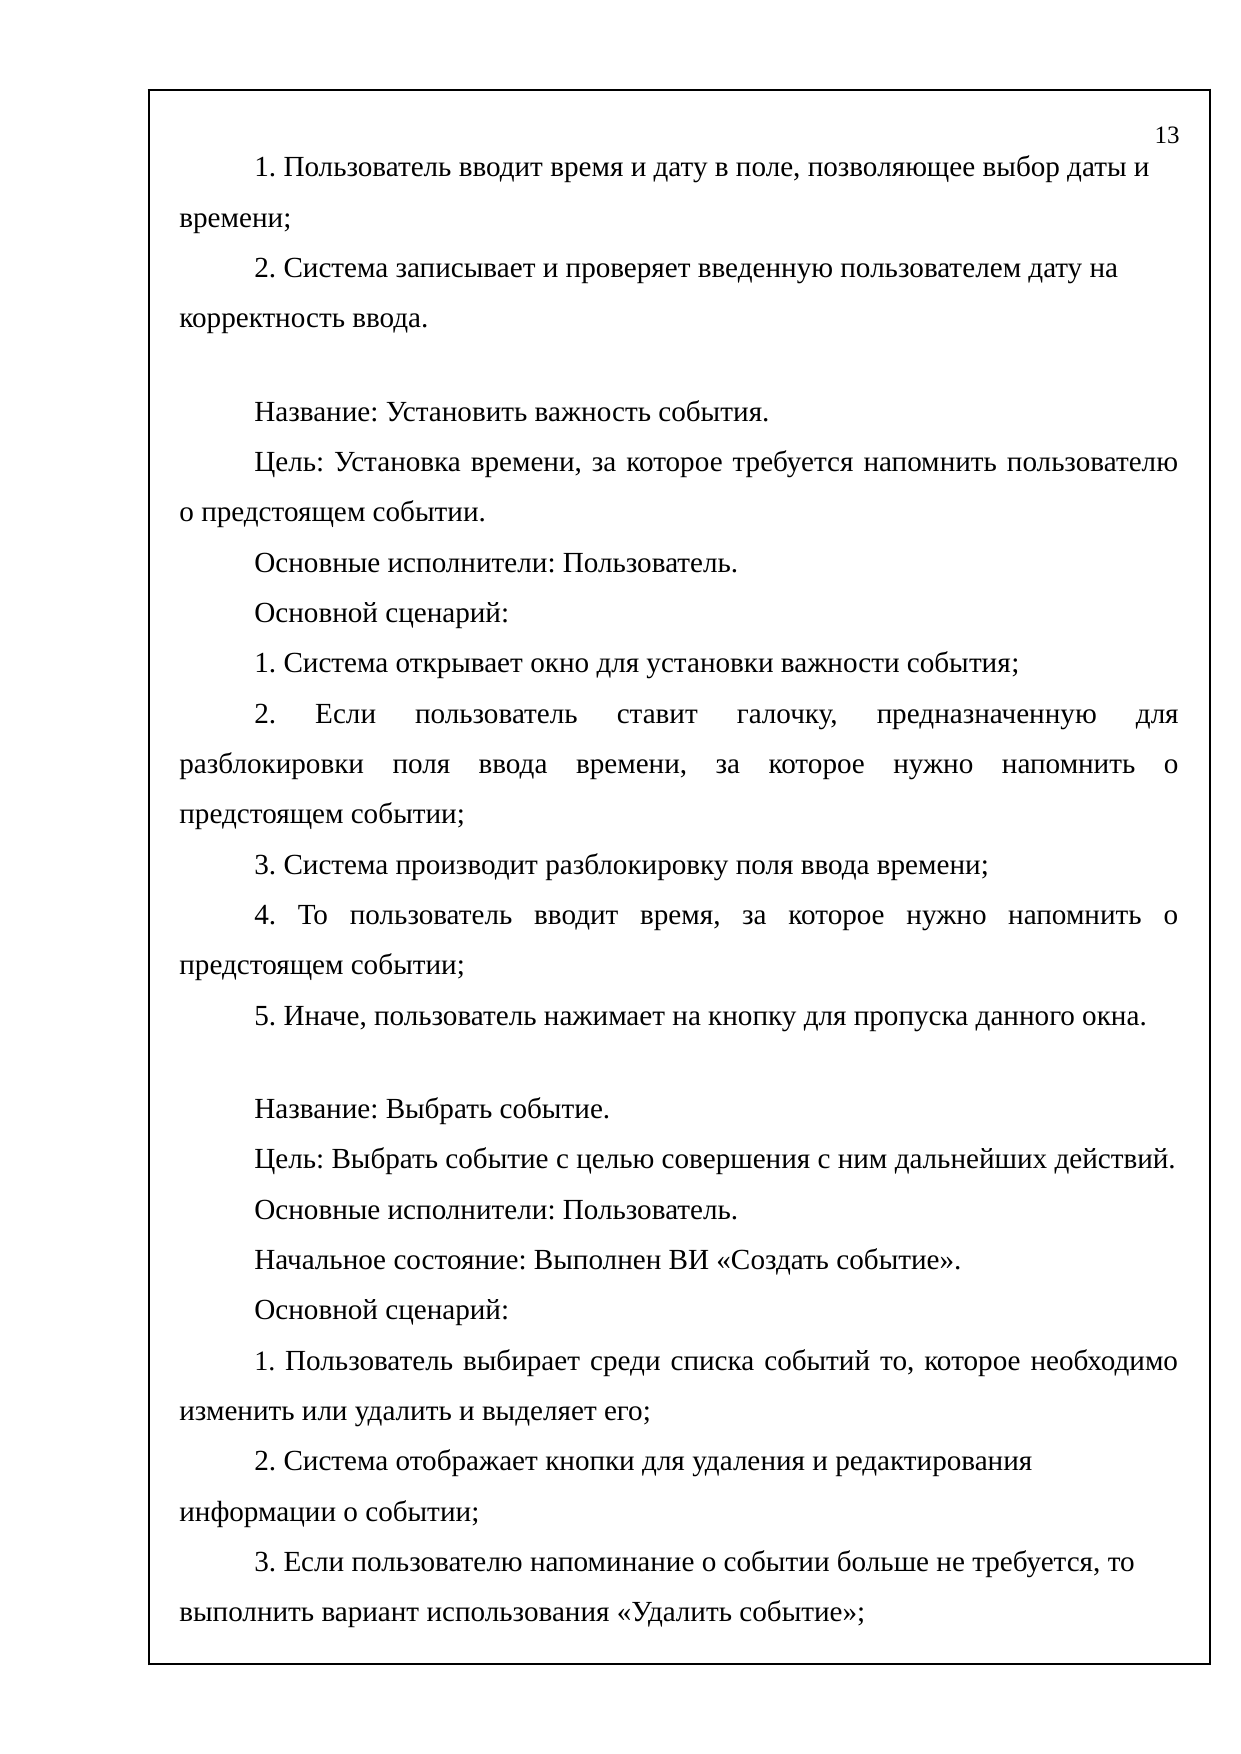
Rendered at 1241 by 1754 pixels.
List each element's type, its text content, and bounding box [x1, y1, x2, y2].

text 1. Система открывает окно для установки важности события; [179, 646, 1179, 679]
text 3. Система производит разблокировку поля ввода времени; [179, 847, 1179, 880]
text Основной сценарий: [179, 1292, 1179, 1326]
text 2. Система отображает кнопки для удаления и редактирования информации о событии; [179, 1443, 1179, 1527]
text 2. Система записывает и проверяет введенную пользователем дату на корректность ввода. [179, 250, 1179, 334]
text 3. Если пользователю напоминание о событии больше не требуется, то выполнить вариант использования «Удалить событие»; [179, 1544, 1179, 1628]
text Название: Выбрать событие. [179, 1091, 1179, 1125]
text Цель: Установка времени, за которое требуется напомнить пользователю о предстоящем событии. [179, 444, 1179, 528]
text 5. Иначе, пользователь нажимает на кнопку для пропуска данного окна. [179, 998, 1179, 1031]
text Основные исполнители: Пользователь. [179, 545, 1179, 578]
text Основные исполнители: Пользователь. [179, 1192, 1179, 1225]
text Название: Установить важность события. [179, 394, 1179, 427]
text 1. Пользователь вводит время и дату в поле, позволяющее выбор даты и времени; [179, 149, 1179, 233]
text 4. То пользователь вводит время, за которое нужно напомнить о предстоящем событии; [179, 897, 1179, 981]
text Основной сценарий: [179, 595, 1179, 629]
text 2. Если пользователь ставит галочку, предназначенную для разблокировки поля ввода времени, за которое нужно напомнить о предстоящем событии; [179, 696, 1179, 830]
text 1. Пользователь выбирает среди списка событий то, которое необходимо изменить или удалить и выделяет его; [179, 1343, 1179, 1427]
text Начальное состояние: Выполнен ВИ «Создать событие». [179, 1242, 1179, 1276]
text Цель: Выбрать событие с целью совершения с ним дальнейших действий. [179, 1141, 1179, 1175]
